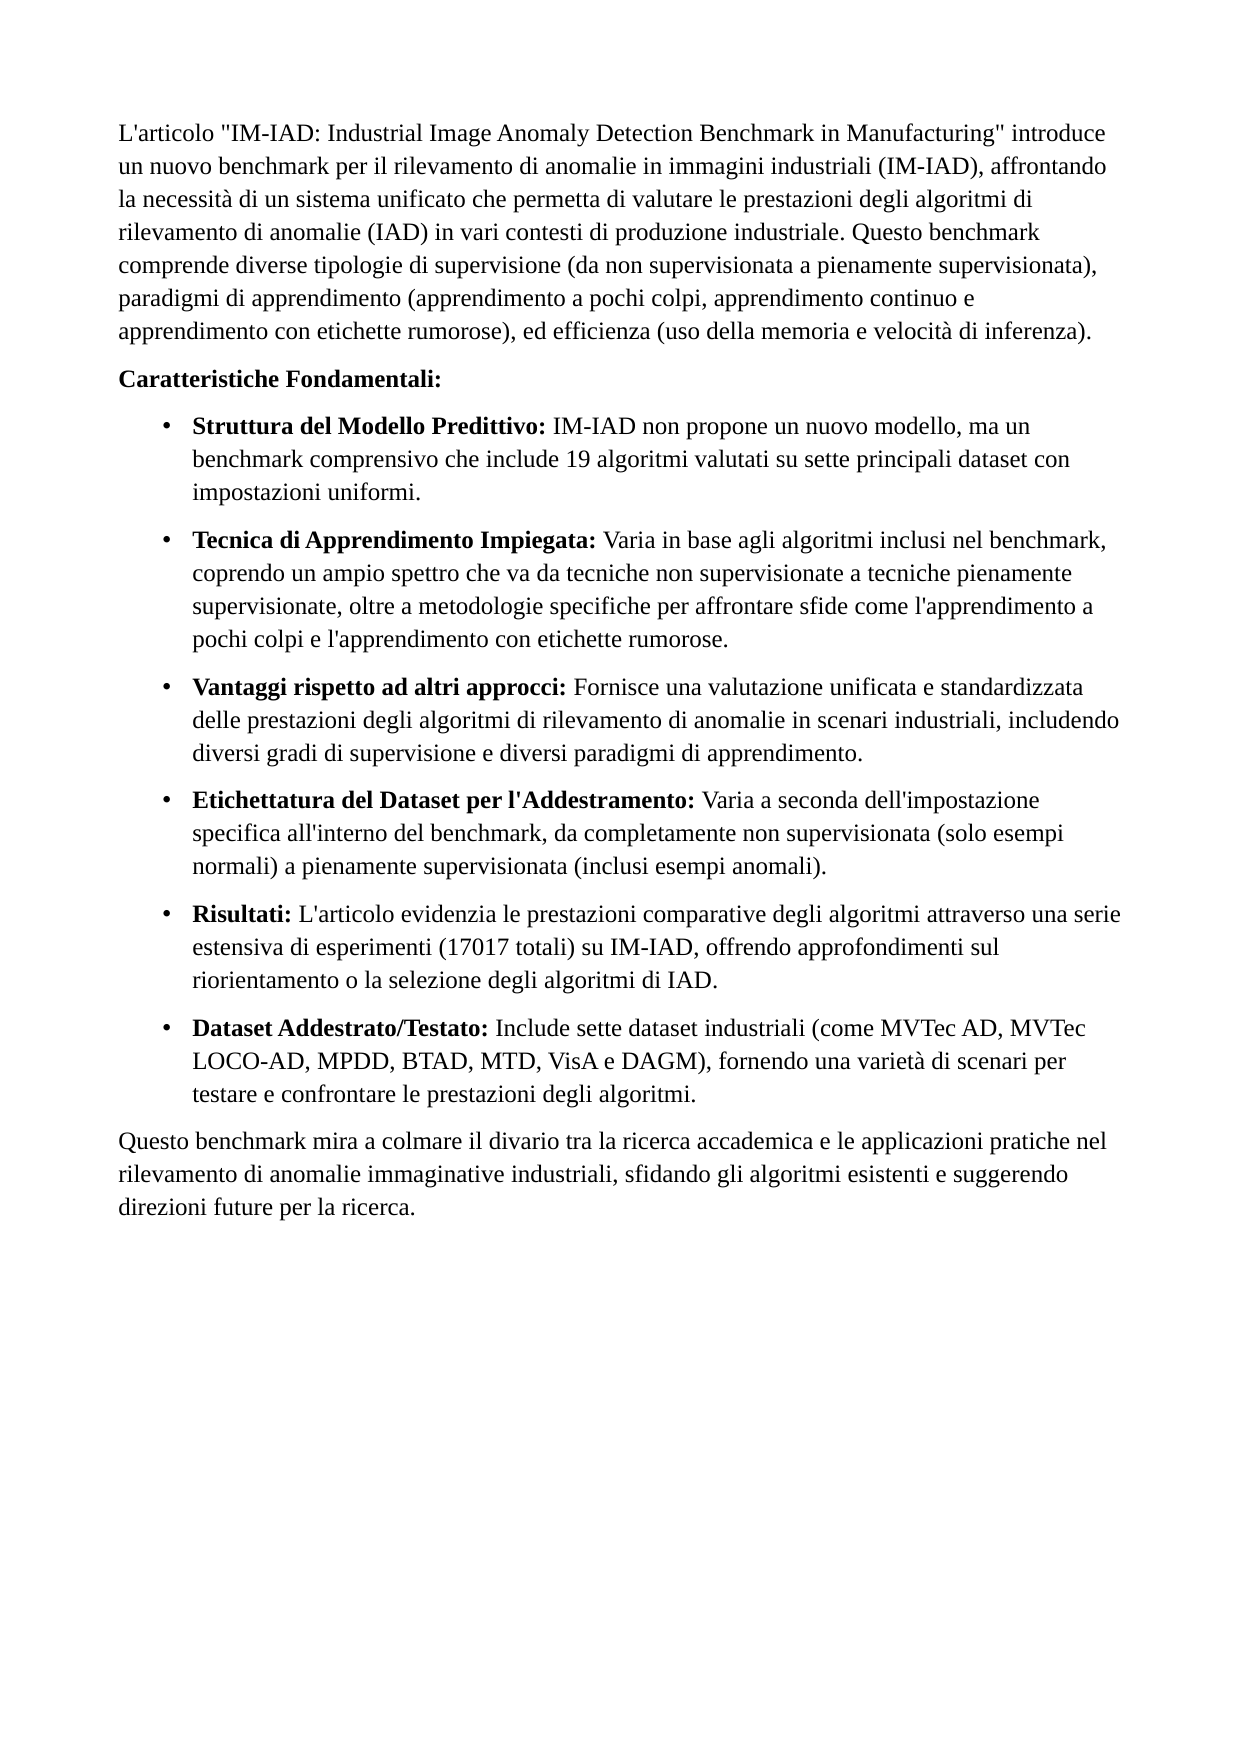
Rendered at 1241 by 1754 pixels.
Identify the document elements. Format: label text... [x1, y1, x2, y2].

list Risultati: L'articolo evidenzia le prestazioni comparative degli algoritmi attraverso una serie estensiva di esperimenti (17017 totali) su IM-IAD, offrendo approfondimenti sul riorientamento o la selezione degli algoritmi di IAD. [162, 899, 1122, 994]
list Struttura del Modello Predittivo: IM-IAD non propone un nuovo modello, ma un benchmark comprensivo che include 19 algoritmi valutati su sette principali dataset con impostazioni uniformi. [162, 411, 1122, 506]
text Questo benchmark mira a colmare il divario tra la ricerca accademica e le applicazioni pratiche nel rilevamento di anomalie immaginative industriali, sfidando gli algoritmi esistenti e suggerendo direzioni future per la ricerca. [118, 1126, 1122, 1221]
list Etichettatura del Dataset per l'Addestramento: Varia a seconda dell'impostazione specifica all'interno del benchmark, da completamente non supervisionata (solo esempi normali) a pienamente supervisionata (inclusi esempi anomali). [162, 785, 1122, 880]
list Tecnica di Apprendimento Impiegata: Varia in base agli algoritmi inclusi nel benchmark, coprendo un ampio spettro che va da tecniche non supervisionate a tecniche pienamente supervisionate, oltre a metodologie specifiche per affrontare sfide come l'apprendimento a pochi colpi e l'apprendimento con etichette rumorose. [162, 525, 1122, 653]
text Caratteristiche Fondamentali: [118, 364, 1122, 393]
list Vantaggi rispetto ad altri approcci: Fornisce una valutazione unificata e standardizzata delle prestazioni degli algoritmi di rilevamento di anomalie in scenari industriali, includendo diversi gradi di supervisione e diversi paradigmi di apprendimento. [162, 672, 1122, 767]
text L'articolo "IM-IAD: Industrial Image Anomaly Detection Benchmark in Manufacturing" introduce un nuovo benchmark per il rilevamento di anomalie in immagini industriali (IM-IAD), affrontando la necessità di un sistema unificato che permetta di valutare le prestazioni degli algoritmi di rilevamento di anomalie (IAD) in vari contesti di produzione industriale. Questo benchmark comprende diverse tipologie di supervisione (da non supervisionata a pienamente supervisionata), paradigmi di apprendimento (apprendimento a pochi colpi, apprendimento continuo e apprendimento con etichette rumorose), ed efficienza (uso della memoria e velocità di inferenza). [118, 118, 1122, 345]
list Dataset Addestrato/Testato: Include sette dataset industriali (come MVTec AD, MVTec LOCO-AD, MPDD, BTAD, MTD, VisA e DAGM), fornendo una varietà di scenari per testare e confrontare le prestazioni degli algoritmi. [162, 1013, 1122, 1107]
